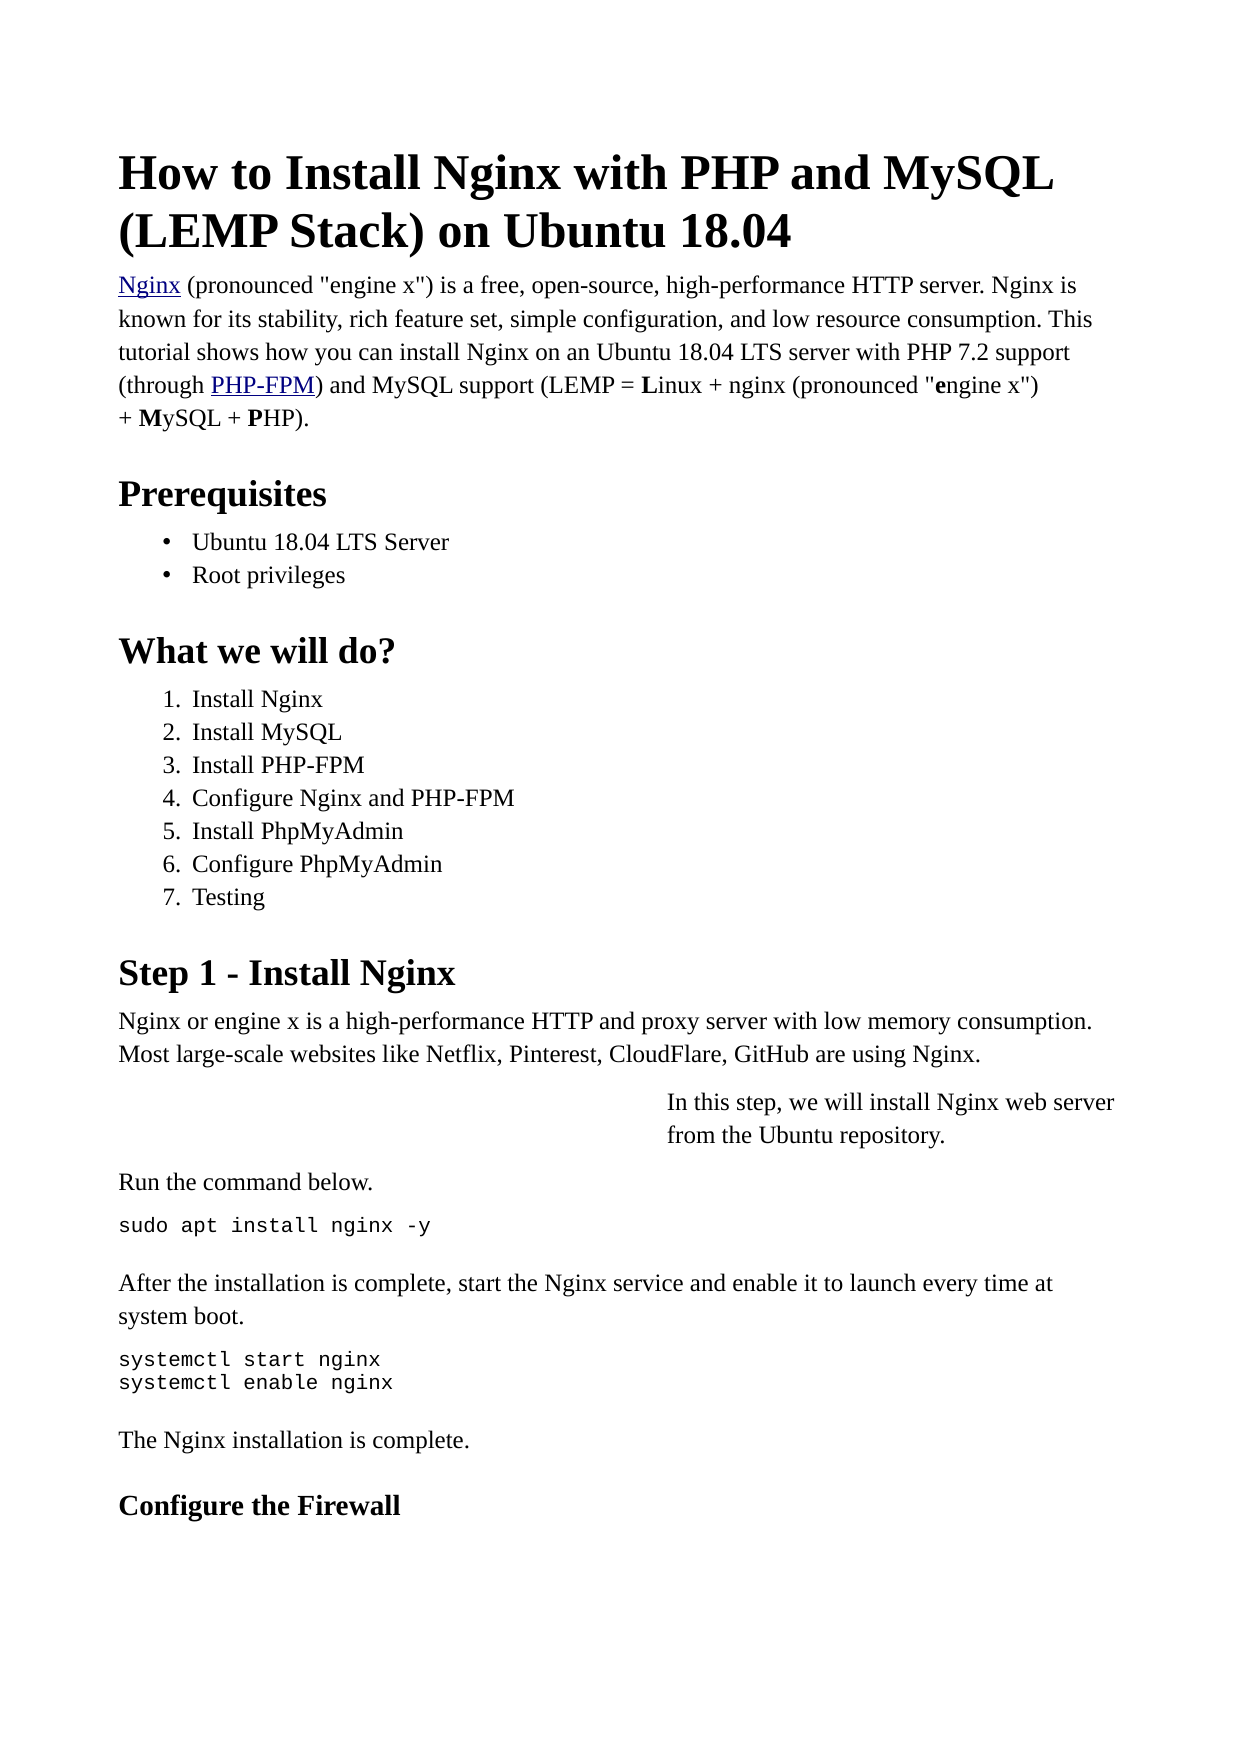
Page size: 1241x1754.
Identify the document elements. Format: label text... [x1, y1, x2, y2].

list Install MySQL [162, 717, 1122, 746]
text Nginx (pronounced "engine x") is a free, open-source, high-performance HTTP server. Nginx is known for its stability, rich feature set, simple configuration, and low resource consumption. This tutorial shows how you can install Nginx on an Ubuntu 18.04 LTS server with PHP 7.2 support (through PHP-FPM) and MySQL support (LEMP = Linux + nginx (pronounced "engine x") + MySQL + PHP). [118, 271, 1122, 431]
subtitle Step 1 - Install Nginx [118, 950, 1122, 993]
text After the installation is complete, start the Nginx service and enable it to launch every time at system boot. [118, 1268, 1122, 1330]
text systemctl enable nginx [118, 1372, 1122, 1396]
list Testing [162, 882, 1122, 911]
text The Nginx installation is complete. [118, 1425, 1122, 1454]
text In this step, we will install Nginx web server from the Ubuntu repository. [118, 1087, 1122, 1148]
subtitle What we will do? [118, 628, 1122, 671]
list Install Nginx [162, 684, 1122, 713]
list Ubuntu 18.04 LTS Server [162, 527, 1122, 556]
list Configure Nginx and PHP-FPM [162, 783, 1122, 812]
subtitle Prerequisites [118, 471, 1122, 514]
text Nginx or engine x is a high-performance HTTP and proxy server with low memory consumption. Most large-scale websites like Netflix, Pinterest, CloudFlare, GitHub are using Nginx. [118, 1006, 1122, 1068]
list Install PHP-FPM [162, 750, 1122, 779]
subtitle Configure the Firewall [118, 1488, 1122, 1521]
text sudo apt install nginx -y [118, 1215, 1122, 1238]
text systemctl start nginx [118, 1349, 1122, 1372]
list Install PhpMyAdmin [162, 816, 1122, 845]
list Root privileges [162, 560, 1122, 588]
text Run the command below. [118, 1167, 1122, 1196]
list Configure PhpMyAdmin [162, 849, 1122, 878]
subtitle How to Install Nginx with PHP and MySQL (LEMP Stack) on Ubuntu 18.04 [118, 143, 1122, 258]
